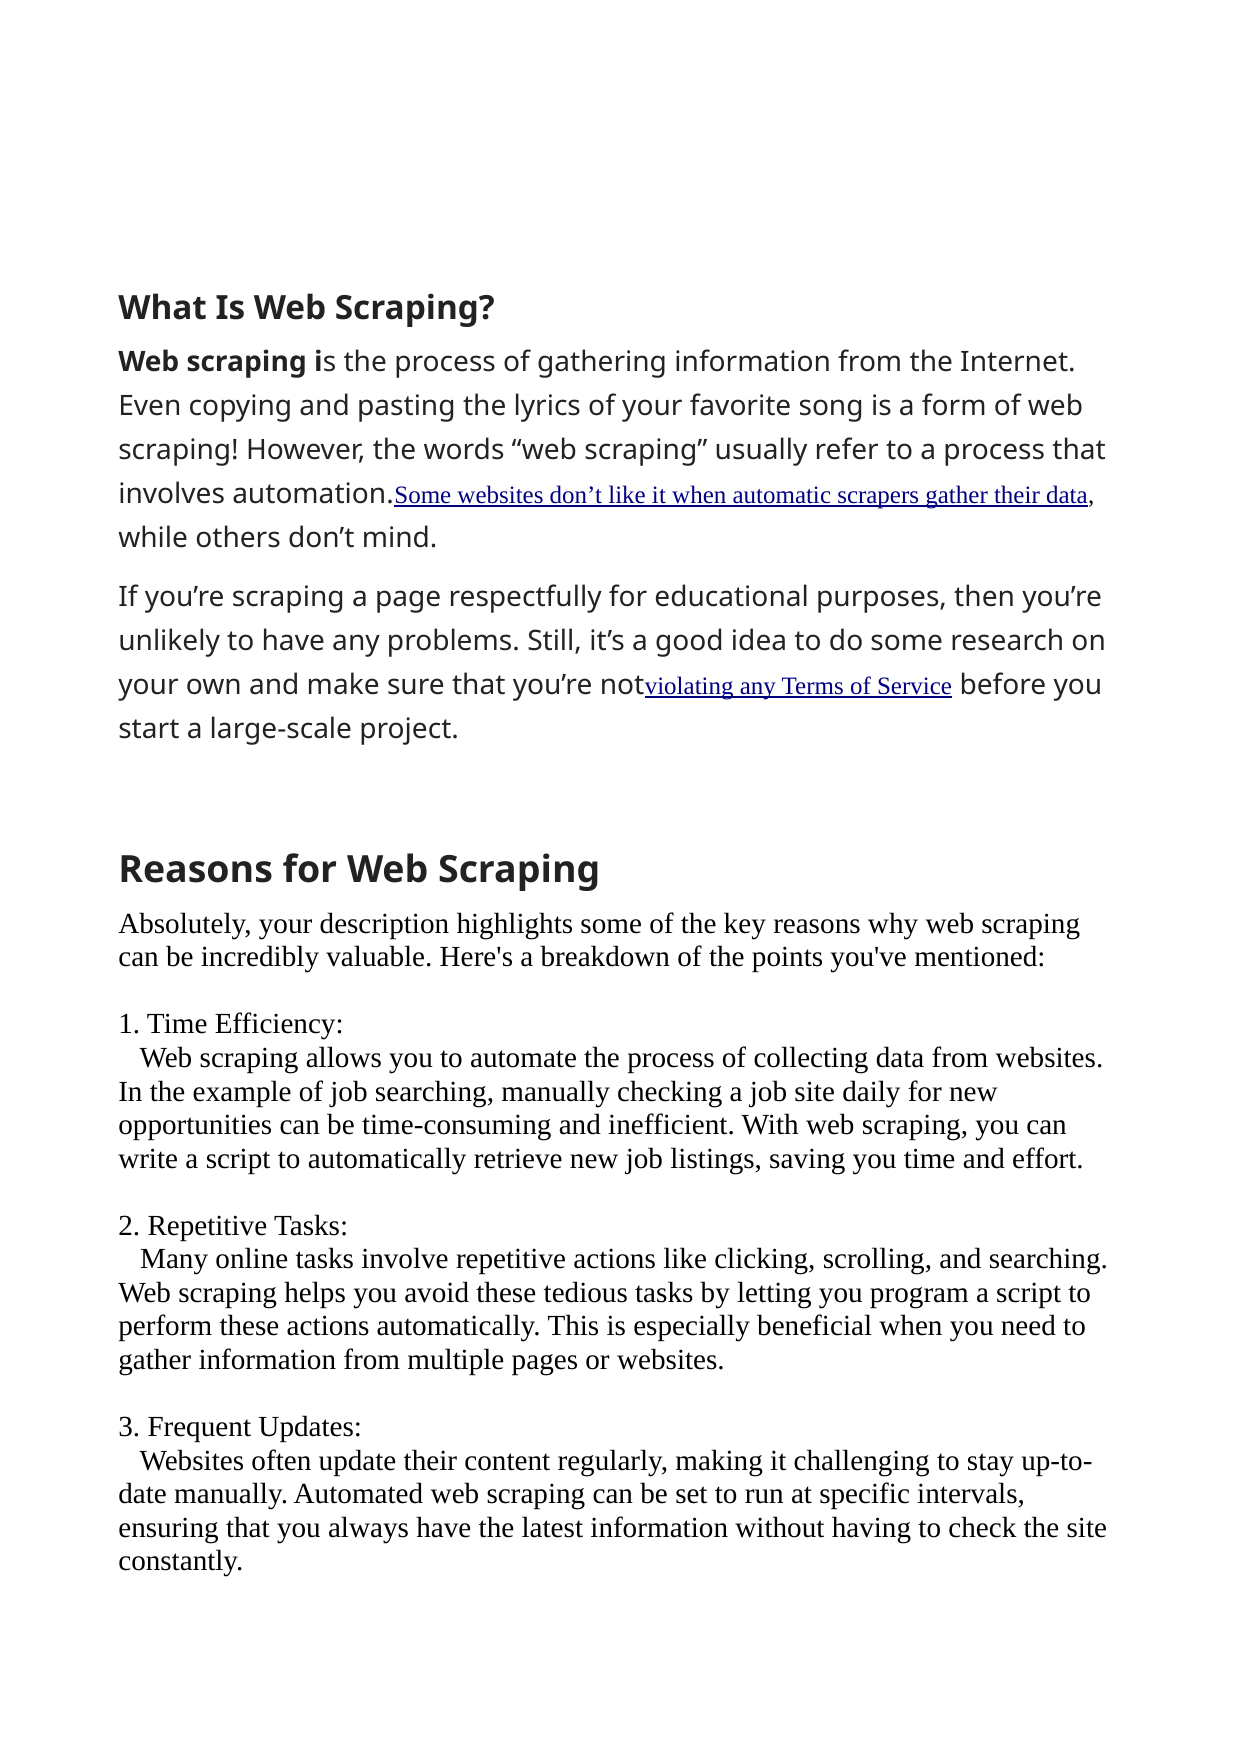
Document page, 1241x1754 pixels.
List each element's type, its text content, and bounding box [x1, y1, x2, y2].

text If you’re scraping a page respectfully for educational purposes, then you’re unlikely to have any problems. Still, it’s a good idea to do some research on your own and make sure that you’re notviolating any Terms of Service before you start a large-scale project. [118, 576, 1122, 747]
text 1. Time Efficiency: [118, 1007, 1122, 1040]
subtitle What Is Web Scraping? [118, 283, 1122, 329]
text Websites often update their content regularly, making it challenging to stay up-to-date manually. Automated web scraping can be set to run at specific intervals, ensuring that you always have the latest information without having to check the site constantly. [118, 1443, 1122, 1577]
text Many online tasks involve repetitive actions like clicking, scrolling, and searching. Web scraping helps you avoid these tedious tasks by letting you program a script to perform these actions automatically. This is especially beneficial when you need to gather information from multiple pages or websites. [118, 1241, 1122, 1376]
text 3. Frequent Updates: [118, 1409, 1122, 1443]
text Web scraping is the process of gathering information from the Internet. Even copying and pasting the lyrics of your favorite song is a form of web scraping! However, the words “web scraping” usually refer to a process that involves automation.Some websites don’t like it when automatic scrapers gather their data, while others don’t mind. [118, 341, 1122, 556]
text Absolutely, your description highlights some of the key reasons why web scraping can be incredibly valuable. Here's a breakdown of the points you've mentioned: [118, 906, 1122, 973]
text Web scraping allows you to automate the process of collecting data from websites. In the example of job searching, manually checking a job site daily for new opportunities can be time-consuming and inefficient. With web scraping, you can write a script to automatically retrieve new job listings, saving you time and effort. [118, 1040, 1122, 1174]
subtitle Reasons for Web Scraping [118, 842, 1122, 893]
text 2. Repetitive Tasks: [118, 1208, 1122, 1241]
